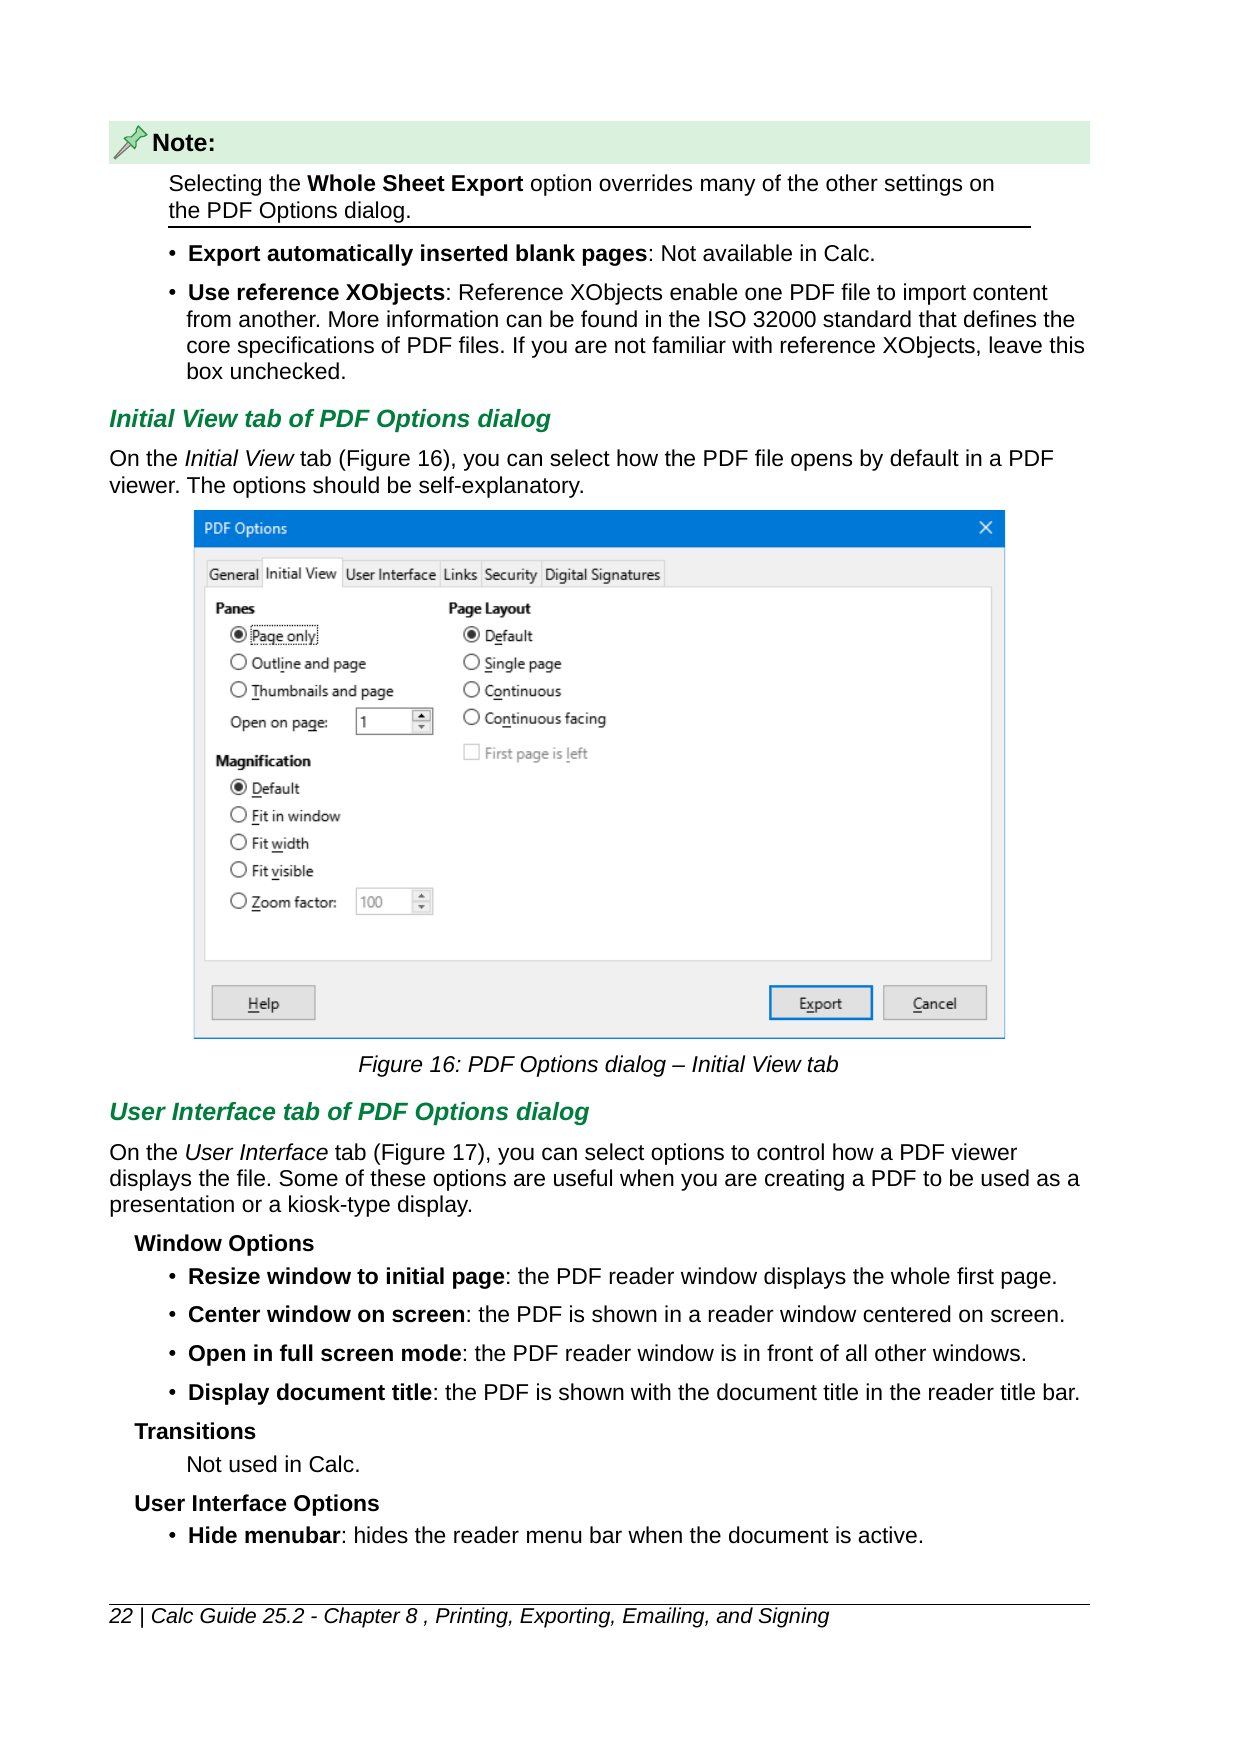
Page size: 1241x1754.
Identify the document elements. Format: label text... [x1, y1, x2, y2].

text Figure 16: PDF Options dialog – Initial View tab [194, 1051, 1005, 1078]
text Window Options [134, 1230, 1090, 1256]
list Resize window to initial page: the PDF reader window displays the whole first page. [168, 1263, 1090, 1289]
list Display document title: the PDF is shown with the document title in the reader title bar. [168, 1379, 1090, 1406]
text Transitions [134, 1418, 1090, 1444]
list Center window on screen: the PDF is shown in a reader window centered on screen. [168, 1301, 1090, 1328]
subtitle User Interface tab of PDF Options dialog [109, 1097, 1090, 1126]
list Hide menubar: hides the reader menu bar when the document is active. [168, 1522, 1090, 1548]
subtitle Note: [109, 121, 1090, 164]
list Use reference XObjects: Reference XObjects enable one PDF file to import content from another. More information can be found in the ISO 32000 standard that defines the core specifications of PDF files. If you are not familiar with reference XObjects, leave this box unchecked. [168, 279, 1090, 385]
list On the User Interface tab (Figure 17), you can select options to control how a PDF viewer displays the file. Some of these options are useful when you are creating a PDF to be used as a presentation or a kiosk-type display. [109, 1138, 1090, 1217]
text Selecting the Whole Sheet Export option overrides many of the other settings on the PDF Options dialog. [168, 170, 1031, 226]
picture [193, 510, 1006, 1039]
text User Interface Options [134, 1489, 1090, 1516]
text Not used in Calc. [186, 1451, 1090, 1477]
list Export automatically inserted blank pages: Not available in Calc. [168, 240, 1090, 267]
text On the Initial View tab (Figure 16), you can select how the PDF file opens by default in a PDF viewer. The options should be self-explanatory. [109, 445, 1090, 498]
list Open in full screen mode: the PDF reader window is in front of all other windows. [168, 1340, 1090, 1367]
subtitle Initial View tab of PDF Options dialog [109, 404, 1090, 433]
